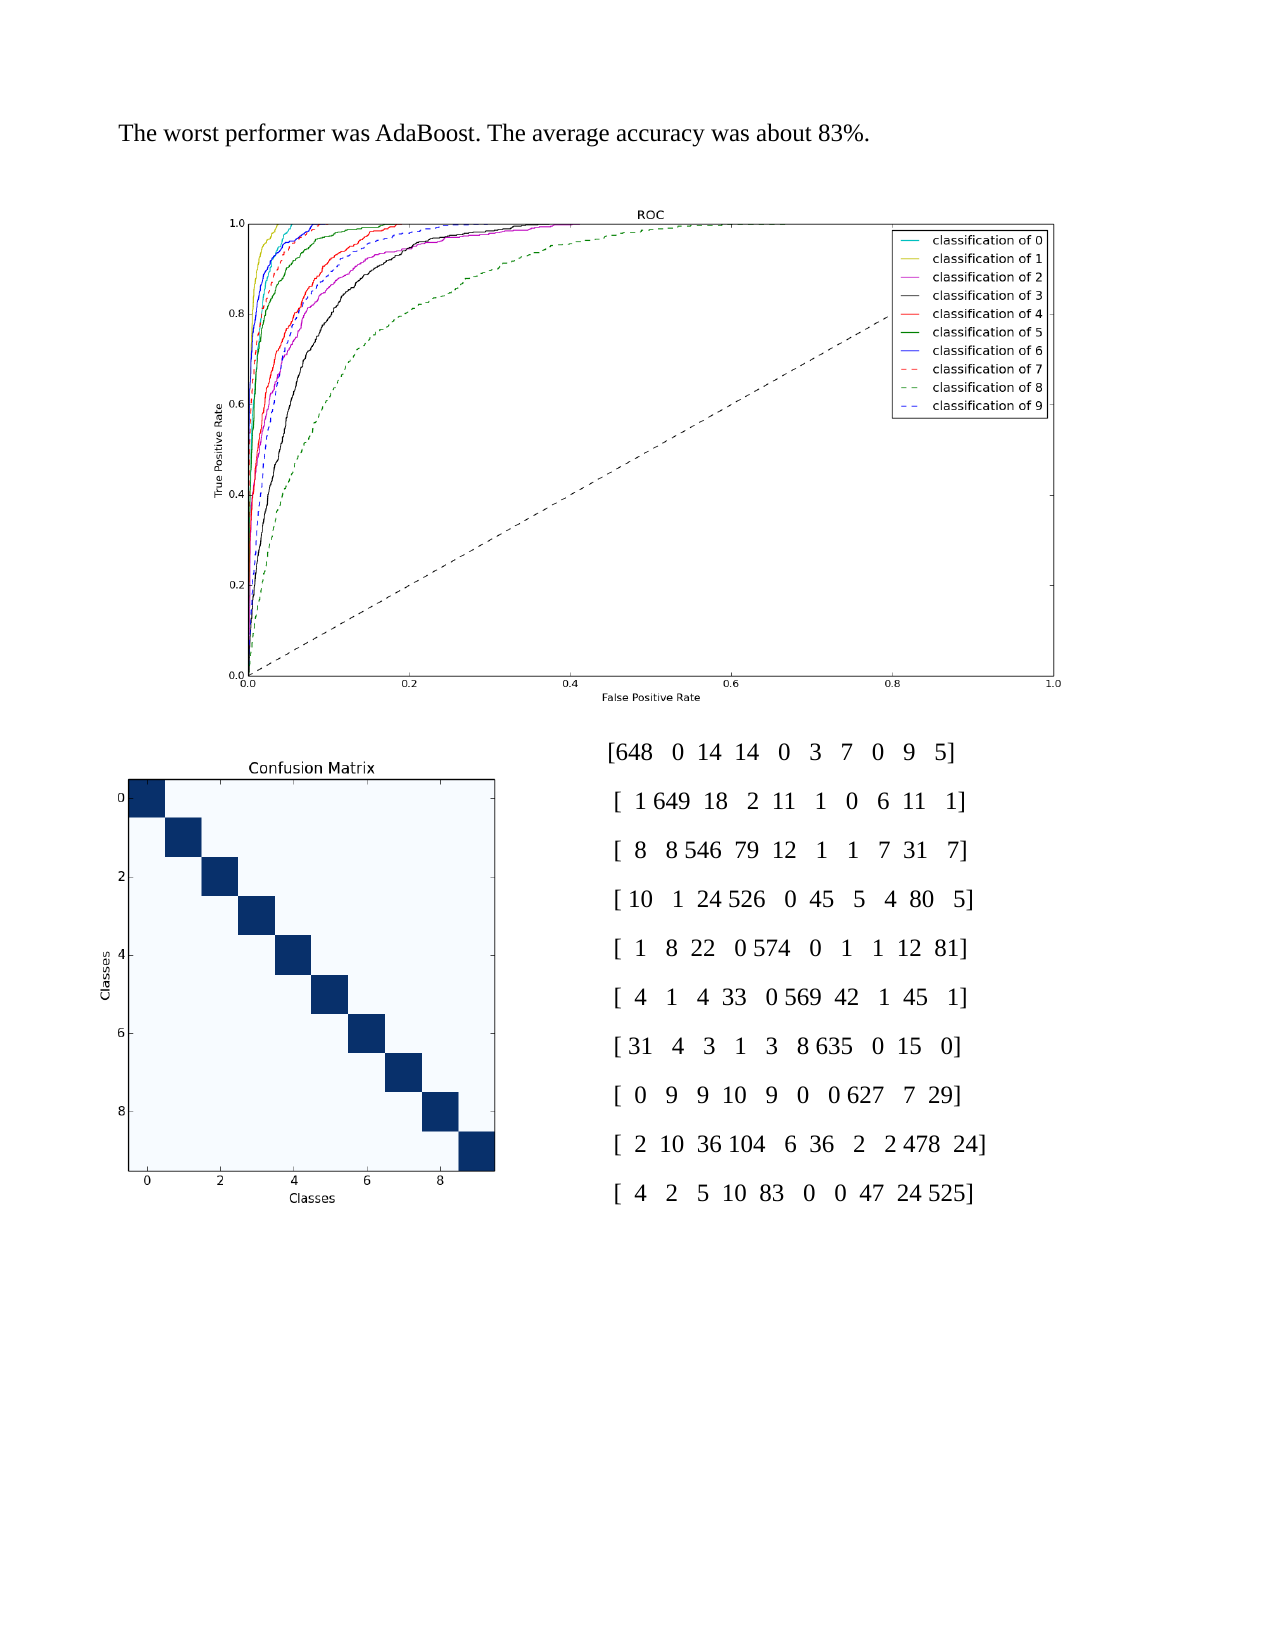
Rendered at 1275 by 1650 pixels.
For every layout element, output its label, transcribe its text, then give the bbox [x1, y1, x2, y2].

text [ 8 8 546 79 12 1 1 7 31 7] [607, 835, 1157, 864]
text [648 0 14 14 0 3 7 0 9 5] [607, 732, 1157, 766]
text [ 31 4 3 1 3 8 635 0 15 0] [607, 1031, 1157, 1060]
text The worst performer was AdaBoost. The average accuracy was about 83%. [118, 118, 1157, 147]
picture [0, 167, 1157, 1219]
text [ 0 9 9 10 9 0 0 627 7 29] [607, 1080, 1157, 1109]
text [ 4 1 4 33 0 569 42 1 45 1] [607, 982, 1157, 1011]
text [ 10 1 24 526 0 45 5 4 80 5] [607, 884, 1157, 913]
text [ 1 649 18 2 11 1 0 6 11 1] [607, 786, 1157, 815]
text [ 4 2 5 10 83 0 0 47 24 525] [607, 1178, 1157, 1207]
text [ 1 8 22 0 574 0 1 1 12 81] [607, 933, 1157, 962]
text [ 2 10 36 104 6 36 2 2 478 24] [607, 1129, 1157, 1158]
